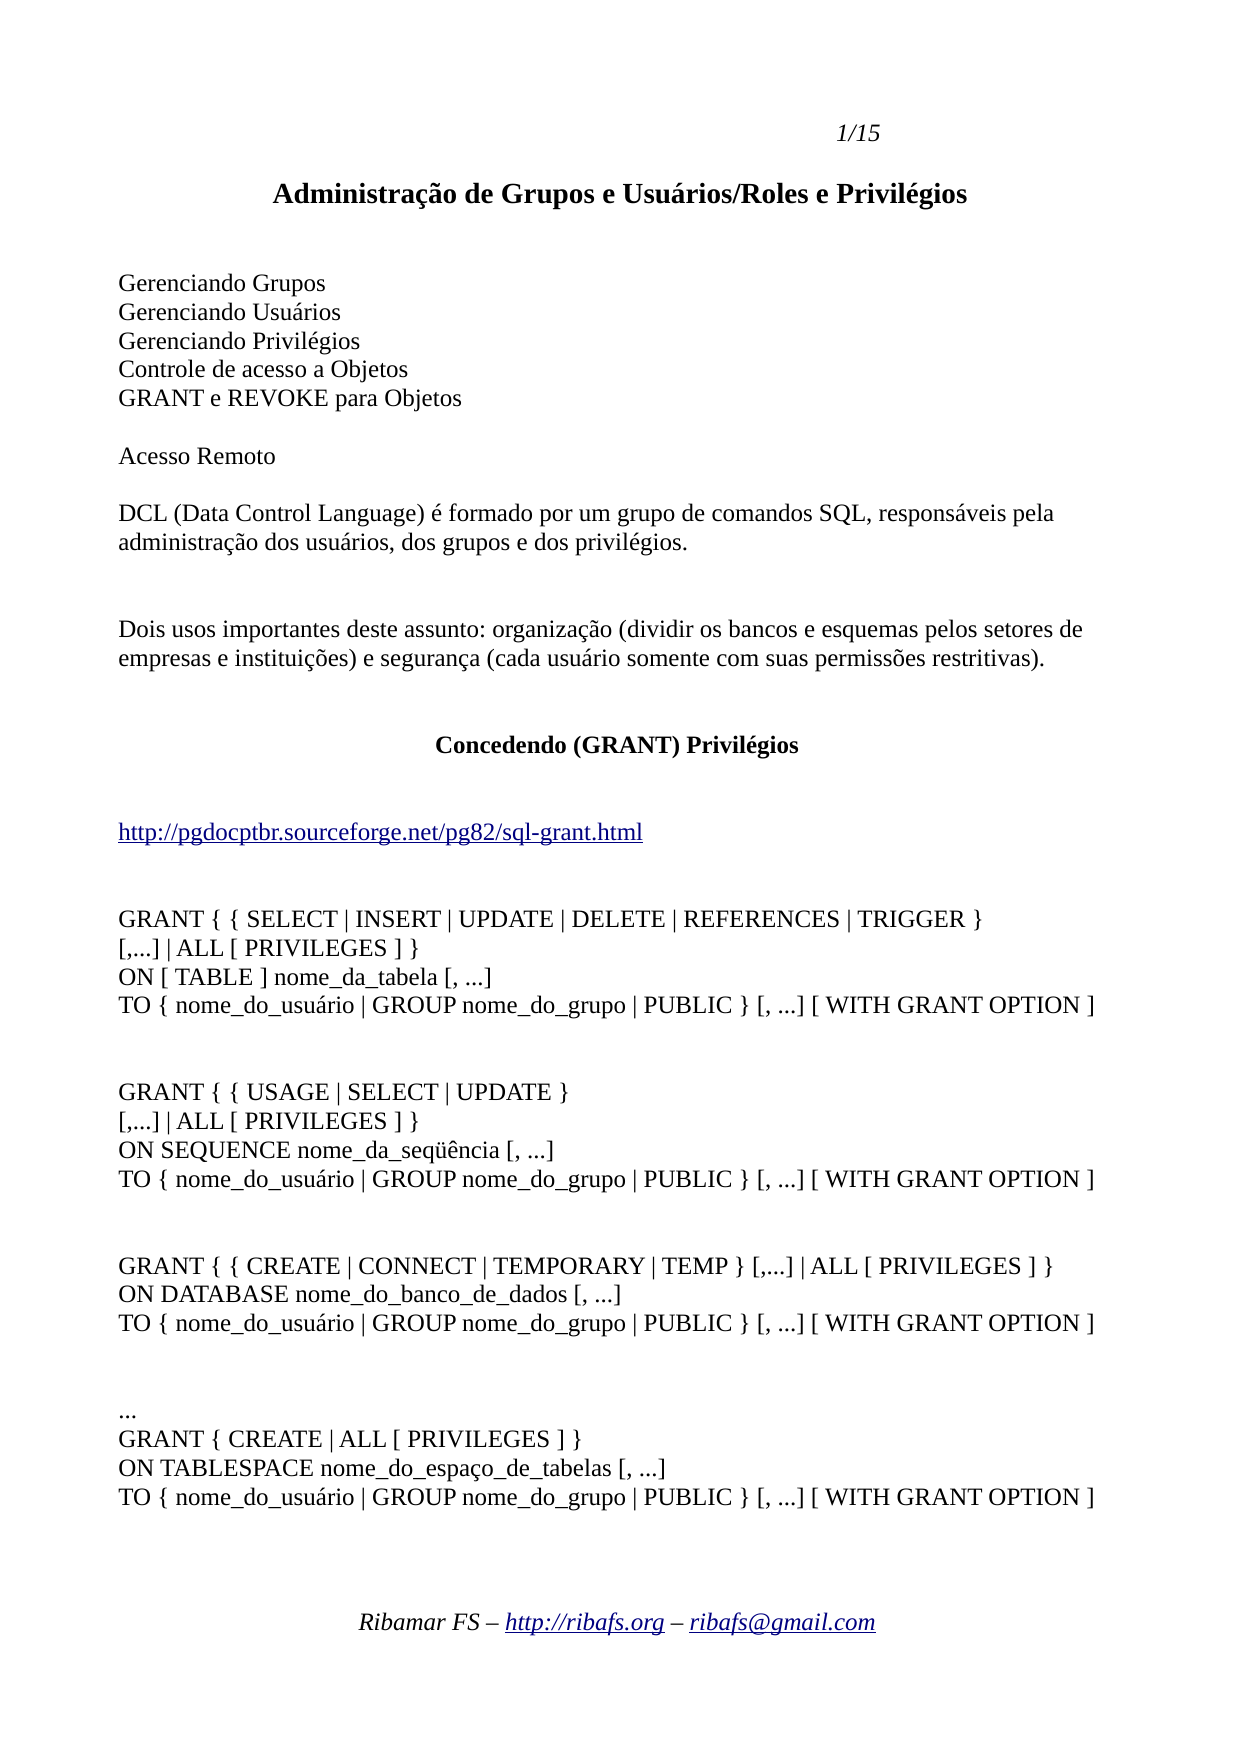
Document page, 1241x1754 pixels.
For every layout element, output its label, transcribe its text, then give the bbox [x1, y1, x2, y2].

text http://pgdocptbr.sourceforge.net/pg82/sql-grant.html [118, 817, 1122, 846]
text GRANT { { CREATE | CONNECT | TEMPORARY | TEMP } [,...] | ALL [ PRIVILEGES ] } ON DATABASE nome_do_banco_de_dados [, ...] TO { nome_do_usuário | GROUP nome_do_grupo | PUBLIC } [, ...] [ WITH GRANT OPTION ] [118, 1251, 1122, 1337]
text GRANT { { SELECT | INSERT | UPDATE | DELETE | REFERENCES | TRIGGER } [,...] | ALL [ PRIVILEGES ] } ON [ TABLE ] nome_da_tabela [, ...] TO { nome_do_usuário | GROUP nome_do_grupo | PUBLIC } [, ...] [ WITH GRANT OPTION ] [118, 904, 1122, 1019]
text Concedendo (GRANT) Privilégios [118, 730, 1122, 759]
text Gerenciando Grupos Gerenciando Usuários Gerenciando Privilégios Controle de acesso a Objetos GRANT e REVOKE para Objetos Acesso Remoto DCL (Data Control Language) é formado por um grupo de comandos SQL, responsáveis pela administração dos usuários, dos grupos e dos privilégios. [118, 268, 1122, 556]
text Dois usos importantes deste assunto: organização (dividir os bancos e esquemas pelos setores de empresas e instituições) e segurança (cada usuário somente com suas permissões restritivas). [118, 614, 1122, 672]
subtitle Administração de Grupos e Usuários/Roles e Privilégios [118, 176, 1122, 210]
text ... GRANT { CREATE | ALL [ PRIVILEGES ] } ON TABLESPACE nome_do_espaço_de_tabelas [, ...] TO { nome_do_usuário | GROUP nome_do_grupo | PUBLIC } [, ...] [ WITH GRANT OPTION ] [118, 1395, 1122, 1510]
text GRANT { { USAGE | SELECT | UPDATE } [,...] | ALL [ PRIVILEGES ] } ON SEQUENCE nome_da_seqüência [, ...] TO { nome_do_usuário | GROUP nome_do_grupo | PUBLIC } [, ...] [ WITH GRANT OPTION ] [118, 1077, 1122, 1192]
